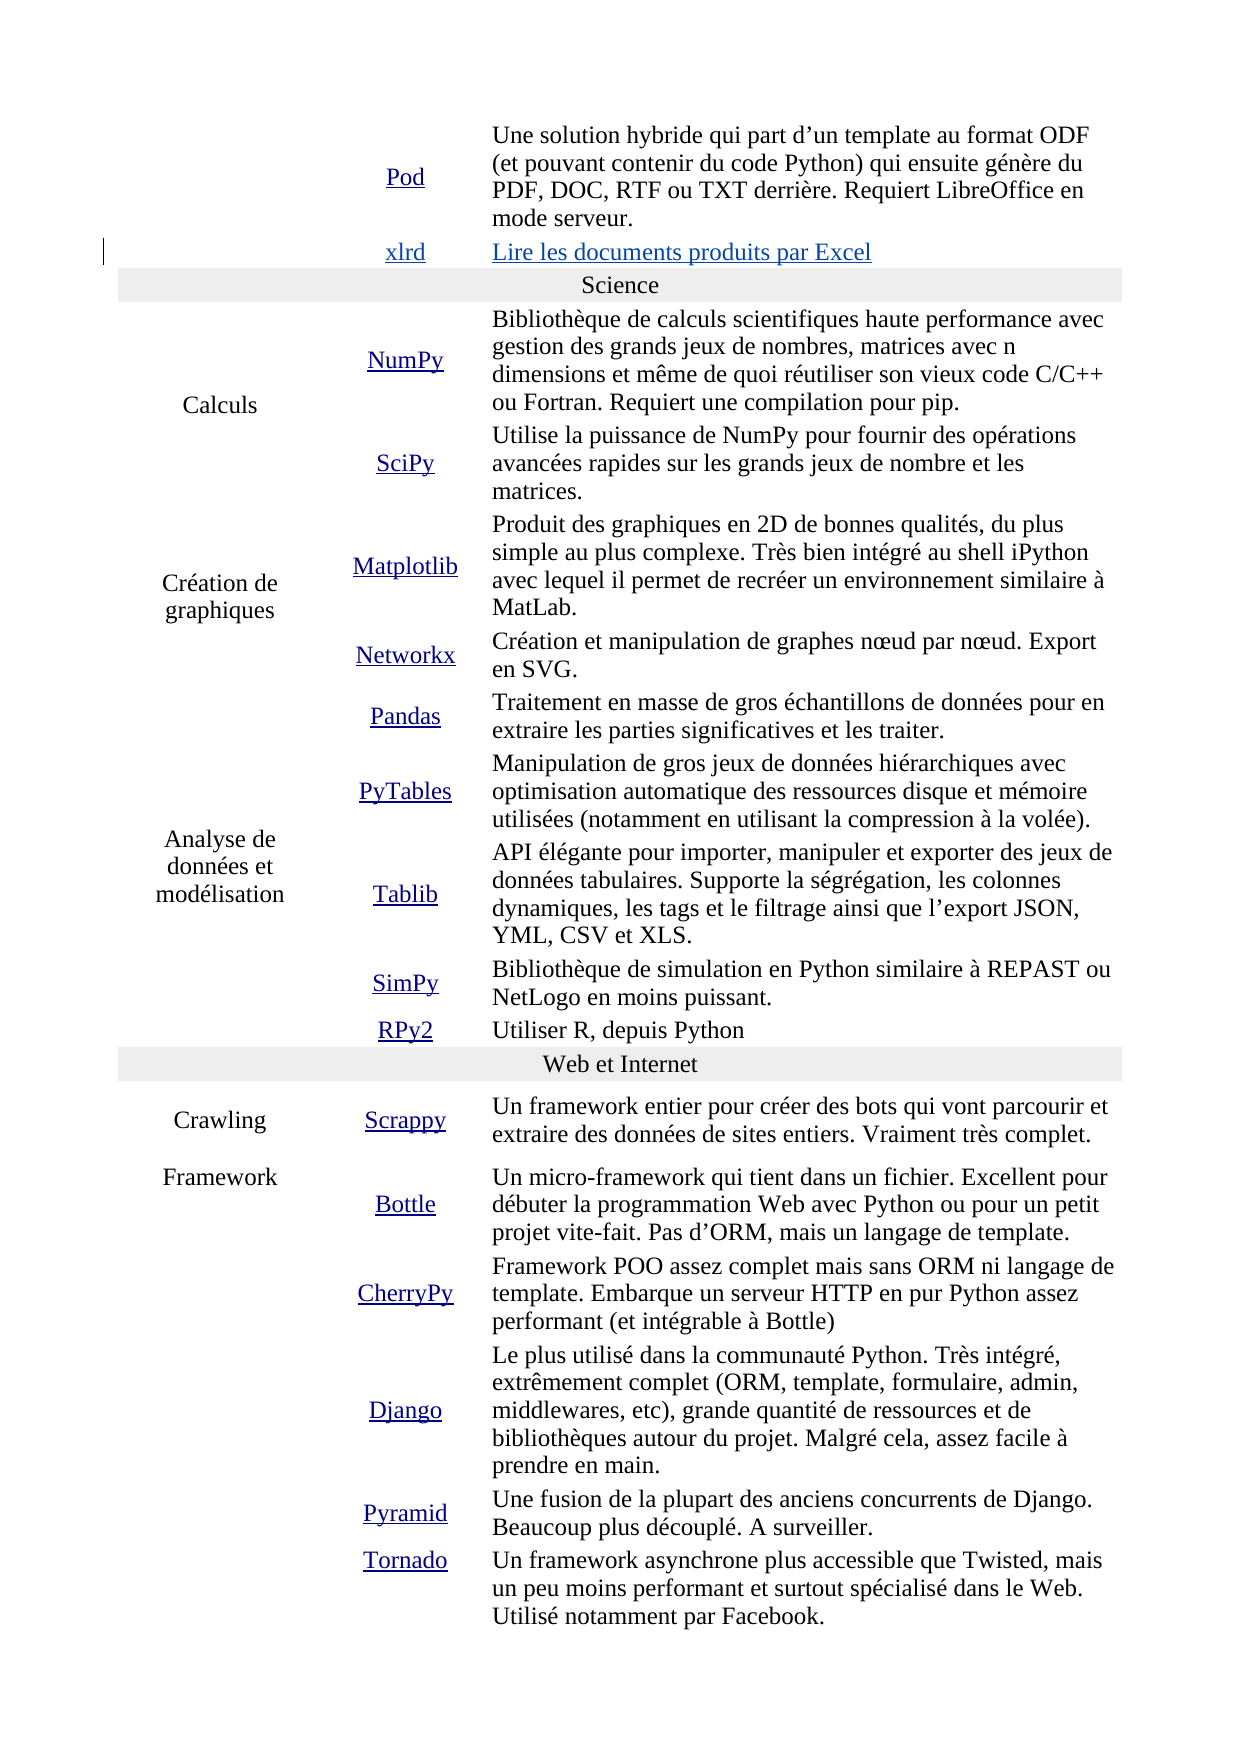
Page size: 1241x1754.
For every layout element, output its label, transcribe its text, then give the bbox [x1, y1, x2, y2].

table_cell Une fusion de la plupart des anciens concurrents de Django. Beaucoup plus découplé. A surveiller. [489, 1482, 1122, 1543]
table_cell Scrappy [322, 1081, 489, 1160]
table_cell Tornado [322, 1544, 489, 1632]
table_cell Matplotlib [322, 508, 489, 624]
table_cell [118, 118, 322, 268]
table_cell Le plus utilisé dans la communauté Python. Très intégré, extrêmement complet (ORM, template, formulaire, admin, middlewares, etc), grande quantité de ressources et de bibliothèques autour du projet. Malgré cela, assez facile à prendre en main. [489, 1338, 1122, 1482]
table_cell SimPy [322, 952, 489, 1013]
table_cell Une solution hybride qui part d’un template au format ODF (et pouvant contenir du code Python) qui ensuite génère du PDF, DOC, RTF ou TXT derrière. Requiert LibreOffice en mode serveur. [489, 118, 1122, 235]
table_cell Utiliser R, depuis Python [489, 1014, 1122, 1047]
table_cell Pod [322, 118, 489, 235]
table_cell Un framework entier pour créer des bots qui vont parcourir et extraire des données de sites entiers. Vraiment très complet. [489, 1081, 1122, 1160]
table_cell CherryPy [322, 1249, 489, 1338]
table_cell Traitement en masse de gros échantillons de données pour en extraire les parties significatives et les traiter. [489, 685, 1122, 747]
table_cell SciPy [322, 419, 489, 507]
table_cell Calculs [118, 302, 322, 507]
table_cell RPy2 [322, 1014, 489, 1047]
table_cell Un micro-framework qui tient dans un fichier. Excellent pour débuter la programmation Web avec Python ou pour un petit projet vite-fait. Pas d’ORM, mais un langage de template. [489, 1160, 1122, 1249]
table_cell Framework [118, 1160, 322, 1632]
table_cell Crawling [118, 1081, 322, 1160]
table_cell API élégante pour importer, manipuler et exporter des jeux de données tabulaires. Supporte la ségrégation, les colonnes dynamiques, les tags et le filtrage ainsi que l’export JSON, YML, CSV et XLS. [489, 836, 1122, 952]
table_cell Networkx [322, 624, 489, 685]
table_cell Lire les documents produits par Excel [489, 235, 1122, 268]
table_cell Django [322, 1338, 489, 1482]
table_cell Bibliothèque de simulation en Python similaire à REPAST ou NetLogo en moins puissant. [489, 952, 1122, 1013]
table_cell Web et Internet [118, 1047, 1122, 1081]
table_cell Un framework asynchrone plus accessible que Twisted, mais un peu moins performant et surtout spécialisé dans le Web. Utilisé notamment par Facebook. [489, 1544, 1122, 1632]
table_cell xlrd [322, 235, 489, 268]
table_cell Manipulation de gros jeux de données hiérarchiques avec optimisation automatique des ressources disque et mémoire utilisées (notamment en utilisant la compression à la volée). [489, 747, 1122, 836]
table_cell Bottle [322, 1160, 489, 1249]
table_cell Framework POO assez complet mais sans ORM ni langage de template. Embarque un serveur HTTP en pur Python assez performant (et intégrable à Bottle) [489, 1249, 1122, 1338]
table_cell PyTables [322, 747, 489, 836]
table_cell Création et manipulation de graphes nœud par nœud. Export en SVG. [489, 624, 1122, 685]
table_cell Utilise la puissance de NumPy pour fournir des opérations avancées rapides sur les grands jeux de nombre et les matrices. [489, 419, 1122, 507]
table_cell Pandas [322, 685, 489, 747]
table_cell Analyse de données et modélisation [118, 685, 322, 1047]
table_cell Science [118, 268, 1122, 302]
table_cell Pyramid [322, 1482, 489, 1543]
table_cell Tablib [322, 836, 489, 952]
table_cell Bibliothèque de calculs scientifiques haute performance avec gestion des grands jeux de nombres, matrices avec n dimensions et même de quoi réutiliser son vieux code C/C++ ou Fortran. Requiert une compilation pour pip. [489, 302, 1122, 418]
table_cell NumPy [322, 302, 489, 418]
table_cell Création de graphiques [118, 508, 322, 685]
table_cell Produit des graphiques en 2D de bonnes qualités, du plus simple au plus complexe. Très bien intégré au shell iPython avec lequel il permet de recréer un environnement similaire à MatLab. [489, 508, 1122, 624]
